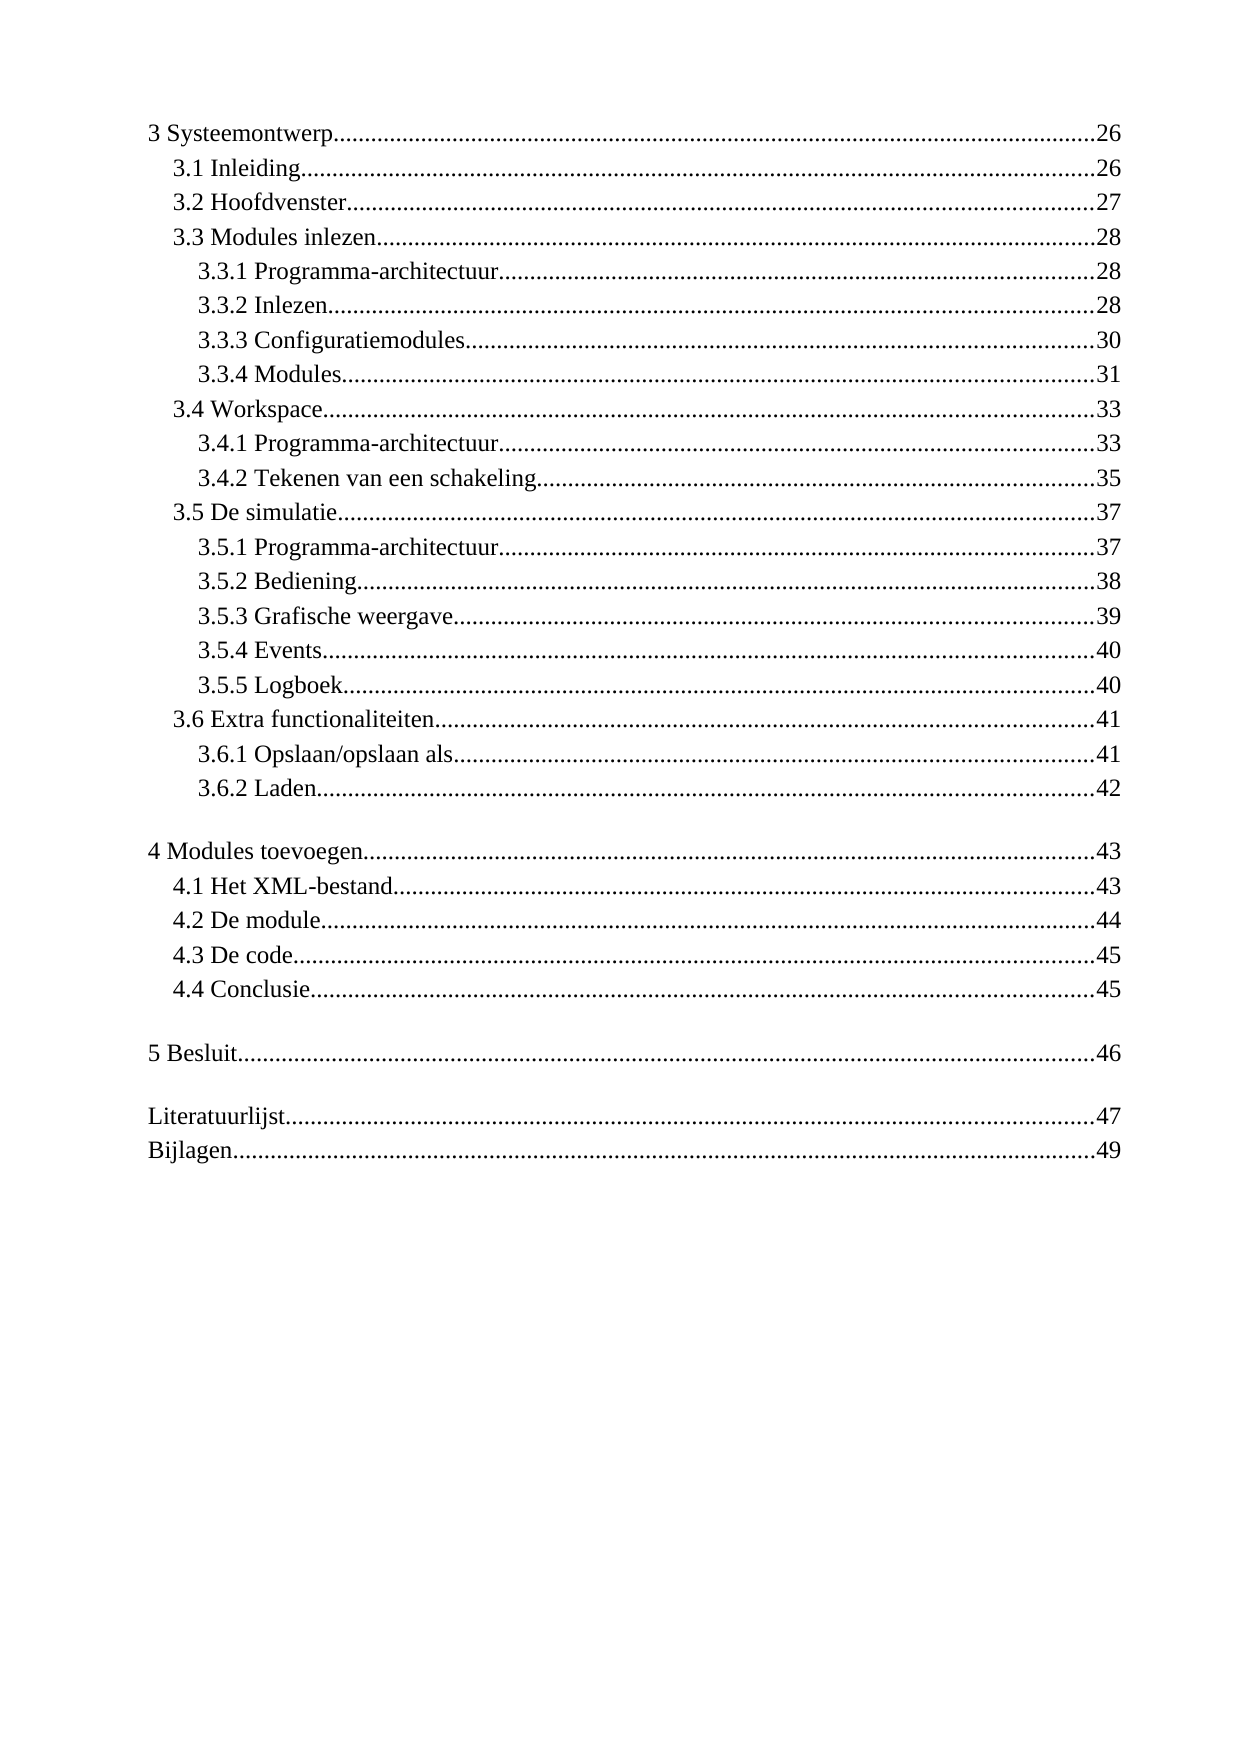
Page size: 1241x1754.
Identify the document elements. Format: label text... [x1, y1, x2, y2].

text 3.5.3 Grafische weergave 39 [198, 601, 1122, 629]
text 3.5.4 Events 40 [198, 635, 1122, 664]
text 3.1 Inleiding 26 [173, 153, 1122, 181]
text 3.6 Extra functionaliteiten 41 [173, 704, 1122, 733]
text Literatuurlijst 47 [148, 1101, 1122, 1129]
text 3.3.1 Programma-architectuur 28 [198, 256, 1122, 285]
text 4.1 Het XML-bestand 43 [173, 871, 1122, 900]
text 4.3 De code 45 [173, 940, 1122, 969]
text 3.6.2 Laden 42 [198, 773, 1122, 802]
text 4 Modules toevoegen 43 [148, 836, 1122, 865]
text 3.4.1 Programma-architectuur 33 [198, 428, 1122, 457]
text 3.5 De simulatie 37 [173, 497, 1122, 526]
text 3.6.1 Opslaan/opslaan als 41 [198, 739, 1122, 767]
text 3.5.5 Logboek 40 [198, 670, 1122, 698]
text 3.4.2 Tekenen van een schakeling 35 [198, 463, 1122, 492]
text 4.4 Conclusie 45 [173, 974, 1122, 1003]
text 5 Besluit 46 [148, 1038, 1122, 1066]
text 3.3.4 Modules 31 [198, 359, 1122, 388]
text 3.3.2 Inlezen 28 [198, 291, 1122, 319]
text 3.2 Hoofdvenster 27 [173, 187, 1122, 216]
text 4.2 De module 44 [173, 905, 1122, 934]
text Bijlagen 49 [148, 1135, 1122, 1164]
text 3.5.2 Bediening 38 [198, 566, 1122, 595]
text 3.3 Modules inlezen 28 [173, 222, 1122, 250]
text 3 Systeemontwerp 26 [148, 118, 1122, 147]
text 3.3.3 Configuratiemodules 30 [198, 325, 1122, 354]
text 3.5.1 Programma-architectuur 37 [198, 532, 1122, 561]
text 3.4 Workspace 33 [173, 394, 1122, 423]
